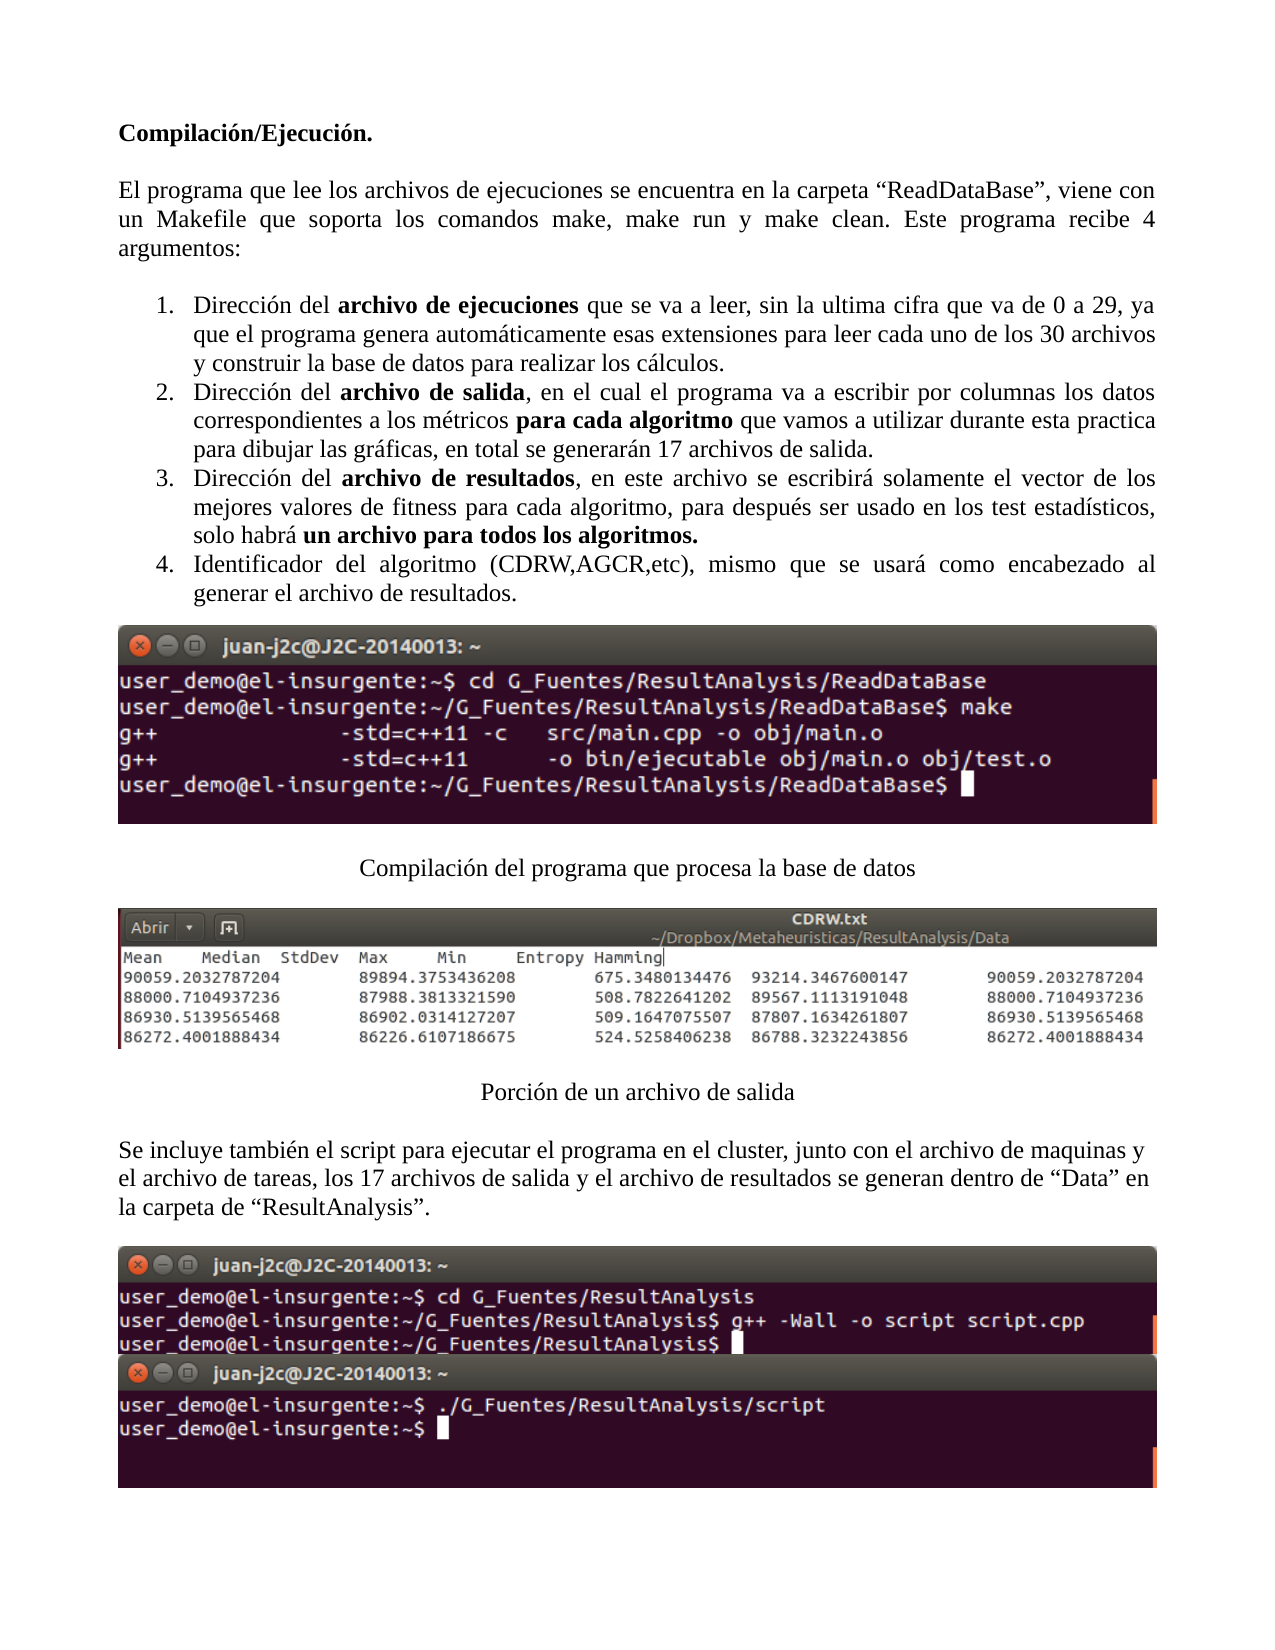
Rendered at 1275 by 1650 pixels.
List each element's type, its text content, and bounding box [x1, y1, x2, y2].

list Identificador del algoritmo (CDRW,AGCR,etc), mismo que se usará como encabezado al generar el archivo de resultados. [156, 549, 1157, 607]
picture [118, 625, 1157, 824]
text Compilación/Ejecución. [118, 118, 1157, 147]
picture [118, 908, 1157, 1049]
list Dirección del archivo de resultados, en este archivo se escribirá solamente el vector de los mejores valores de fitness para cada algoritmo, para después ser usado en los test estadísticos, solo habrá un archivo para todos los algoritmos. [156, 463, 1157, 549]
text Compilación del programa que procesa la base de datos [118, 853, 1157, 881]
picture [118, 1246, 1157, 1488]
text El programa que lee los archivos de ejecuciones se encuentra en la carpeta “ReadDataBase”, viene con un Makefile que soporta los comandos make, make run y make clean. Este programa recibe 4 argumentos: [118, 176, 1157, 262]
list Dirección del archivo de ejecuciones que se va a leer, sin la ultima cifra que va de 0 a 29, ya que el programa genera automáticamente esas extensiones para leer cada uno de los 30 archivos y construir la base de datos para realizar los cálculos. [156, 291, 1157, 377]
list Dirección del archivo de salida, en el cual el programa va a escribir por columnas los datos correspondientes a los métricos para cada algoritmo que vamos a utilizar durante esta practica para dibujar las gráficas, en total se generarán 17 archivos de salida. [156, 377, 1157, 463]
text Porción de un archivo de salida [118, 1077, 1157, 1106]
text Se incluye también el script para ejecutar el programa en el cluster, junto con el archivo de maquinas y el archivo de tareas, los 17 archivos de salida y el archivo de resultados se generan dentro de “Data” en la carpeta de “ResultAnalysis”. [118, 1135, 1157, 1221]
